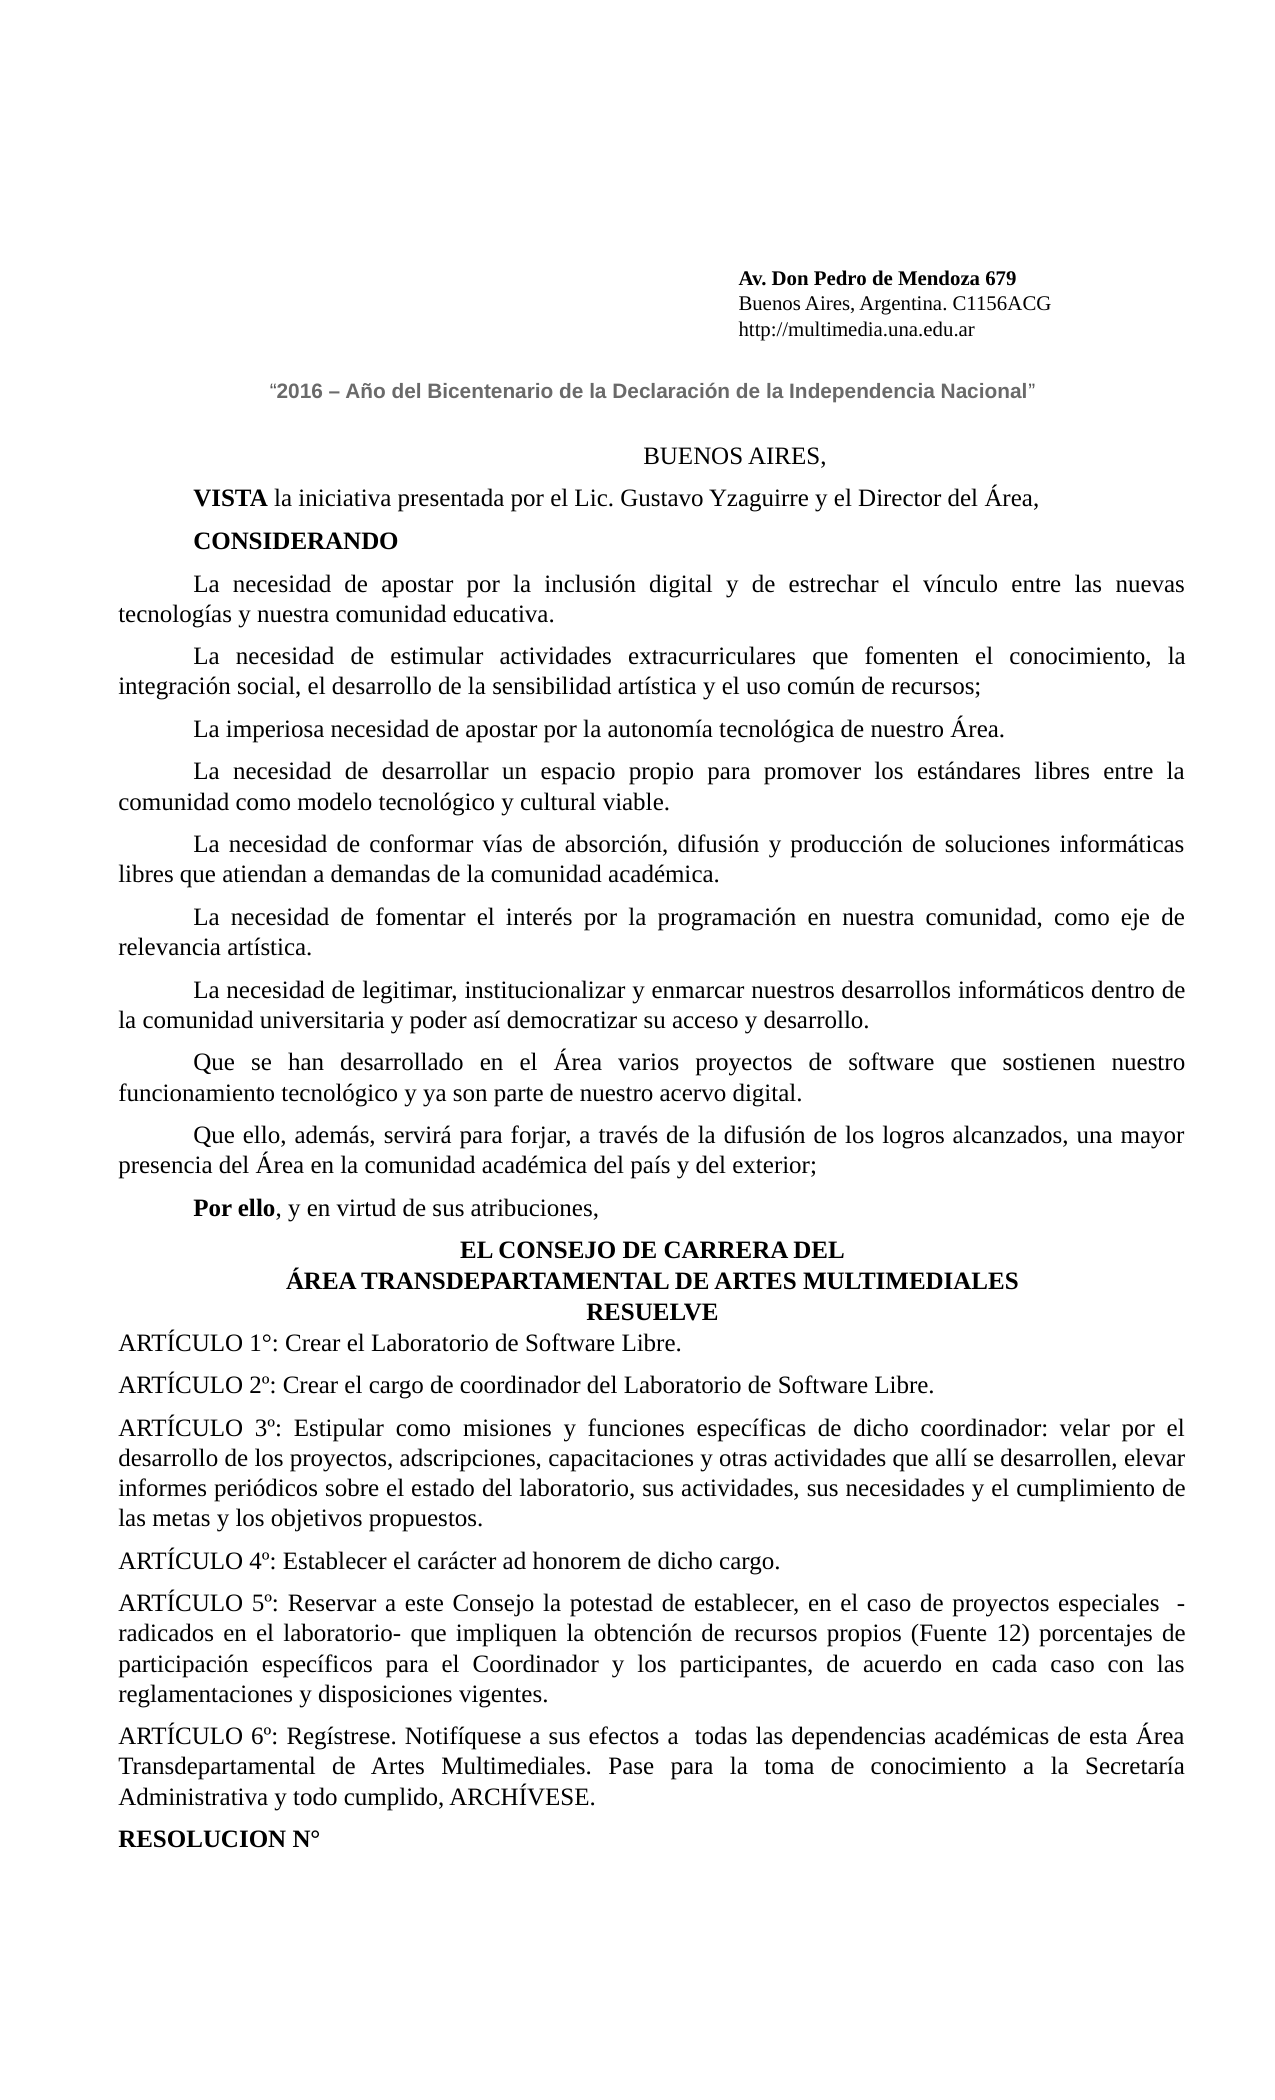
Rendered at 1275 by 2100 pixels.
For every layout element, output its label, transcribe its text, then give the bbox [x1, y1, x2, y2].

text Por ello, y en virtud de sus atribuciones, [118, 1193, 1186, 1222]
text Que se han desarrollado en el Área varios proyectos de software que sostienen nuestro funcionamiento tecnológico y ya son parte de nuestro acervo digital. [118, 1047, 1186, 1106]
text La necesidad de fomentar el interés por la programación en nuestra comunidad, como eje de relevancia artística. [118, 902, 1186, 961]
text ARTÍCULO 5º: Reservar a este Consejo la potestad de establecer, en el caso de proyectos especiales -radicados en el laboratorio- que impliquen la obtención de recursos propios (Fuente 12) porcentajes de participación específicos para el Coordinador y los participantes, de acuerdo en cada caso con las reglamentaciones y disposiciones vigentes. [118, 1588, 1186, 1707]
text La necesidad de apostar por la inclusión digital y de estrechar el vínculo entre las nuevas tecnologías y nuestra comunidad educativa. [118, 569, 1186, 627]
text ARTÍCULO 3º: Estipular como misiones y funciones específicas de dicho coordinador: velar por el desarrollo de los proyectos, adscripciones, capacitaciones y otras actividades que allí se desarrollen, elevar informes periódicos sobre el estado del laboratorio, sus actividades, sus necesidades y el cumplimiento de las metas y los objetivos propuestos. [118, 1413, 1186, 1532]
text ARTÍCULO 1°: Crear el Laboratorio de Software Libre. [118, 1328, 1186, 1356]
text La necesidad de legitimar, institucionalizar y enmarcar nuestros desarrollos informáticos dentro de la comunidad universitaria y poder así democratizar su acceso y desarrollo. [118, 975, 1186, 1034]
text EL CONSEJO DE CARRERA DEL [118, 1236, 1186, 1264]
text Que ello, además, servirá para forjar, a través de la difusión de los logros alcanzados, una mayor presencia del Área en la comunidad académica del país y del exterior; [118, 1120, 1186, 1179]
text ARTÍCULO 6º: Regístrese. Notifíquese a sus efectos a todas las dependencias académicas de esta Área Transdepartamental de Artes Multimediales. Pase para la toma de conocimiento a la Secretaría Administrativa y todo cumplido, ARCHÍVESE. [118, 1721, 1186, 1810]
text RESOLUCION N° [118, 1824, 1182, 1853]
text RESUELVE [118, 1297, 1186, 1326]
text BUENOS AIRES, [487, 441, 1153, 469]
text ARTÍCULO 4º: Establecer el carácter ad honorem de dicho cargo. [118, 1546, 1186, 1574]
text La imperiosa necesidad de apostar por la autonomía tecnológica de nuestro Área. [118, 714, 1186, 743]
text ARTÍCULO 2º: Crear el cargo de coordinador del Laboratorio de Software Libre. [118, 1370, 1186, 1399]
text CONSIDERANDO [118, 526, 1186, 555]
text La necesidad de estimular actividades extracurriculares que fomenten el conocimiento, la integración social, el desarrollo de la sensibilidad artística y el uso común de recursos; [118, 641, 1186, 700]
text La necesidad de desarrollar un espacio propio para promover los estándares libres entre la comunidad como modelo tecnológico y cultural viable. [118, 757, 1186, 816]
text La necesidad de conformar vías de absorción, difusión y producción de soluciones informáticas libres que atiendan a demandas de la comunidad académica. [118, 829, 1186, 888]
text ÁREA TRANSDEPARTAMENTAL DE ARTES MULTIMEDIALES [118, 1266, 1186, 1295]
picture [670, 193, 1084, 253]
picture [118, 215, 502, 253]
text VISTA la iniciativa presentada por el Lic. Gustavo Yzaguirre y el Director del Área, [118, 483, 1186, 512]
